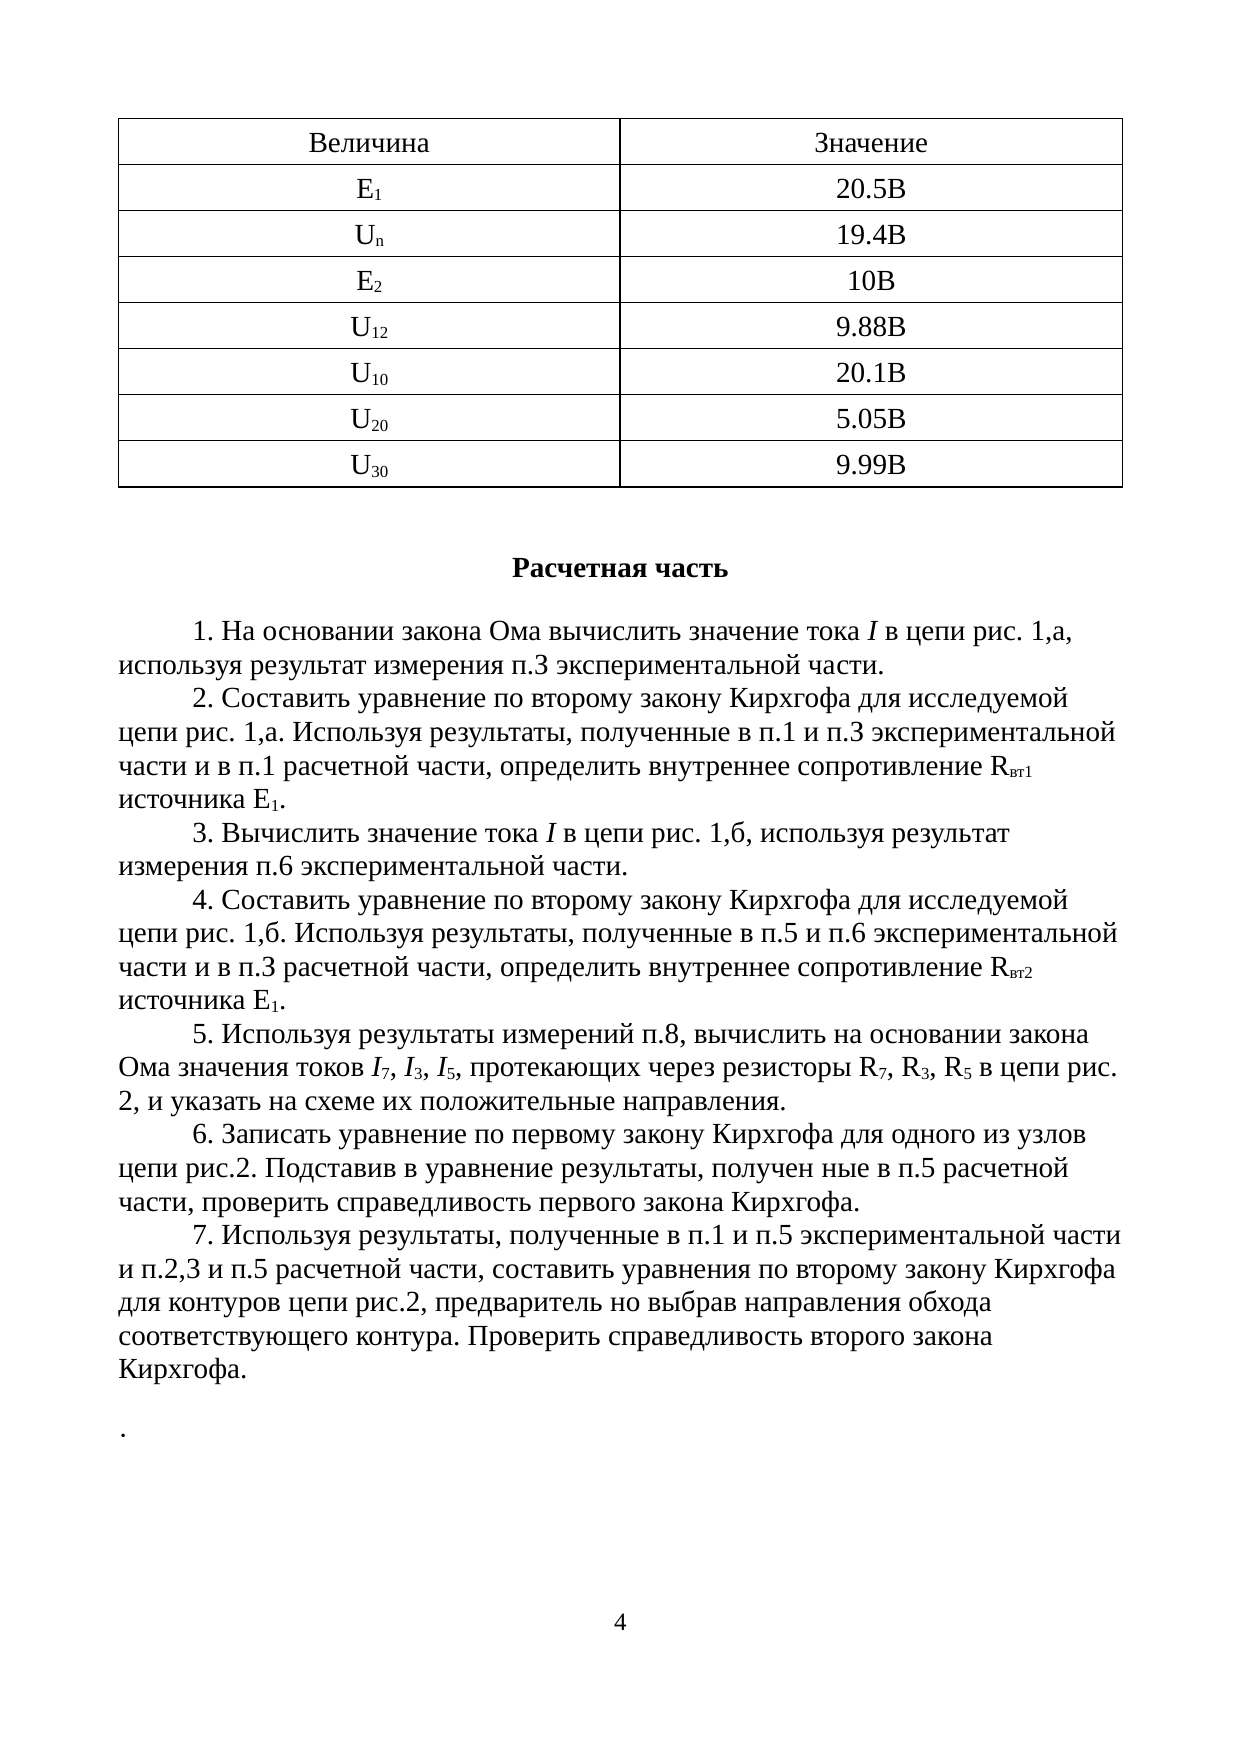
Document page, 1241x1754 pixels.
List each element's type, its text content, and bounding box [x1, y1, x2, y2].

text 5. Используя результаты измерений п.8, вычислить на основа­нии закона Ома значения токов I7, I3, I5, протекающих через рези­сторы R7, R3, R5 в цепи рис. 2, и указать на схеме их положительные направления. [118, 1016, 1122, 1117]
text 6. Записать уравнение по первому закону Кирхгофа для одного из узлов цепи рис.2. Подставив в уравнение результаты, получен­ ные в п.5 расчетной части, проверить справедливость первого зако­на Кирхгофа. [118, 1117, 1122, 1217]
table_cell 20.1В [621, 349, 1122, 394]
text 1. На основании закона Ома вычислить значение тока I в цепи рис. 1,а, используя результат измерения п.З экспериментальной ча­сти. [118, 613, 1122, 681]
text 2. Составить уравнение по второму закону Кирхгофа для иссле­дуемой цепи рис. 1,а. Используя результаты, полученные в п.1 и п.З экспериментальной части и в п.1 расчетной части, определить внут­реннее сопротивление Rвт1 источника Е1. [118, 681, 1122, 815]
table_cell U10 [119, 349, 619, 394]
table_cell 9.99В [621, 441, 1122, 486]
table_cell E2 [119, 257, 619, 302]
table_cell Un [119, 211, 619, 256]
text 4. Составить уравнение по второму закону Кирхгофа для иссле­дуемой цепи рис. 1,б. Используя результаты, полученные в п.5 и п.6 экспериментальной части и в п.З расчетной части, определить внут­реннее сопротивление Rвт2 источника Е1. [118, 882, 1122, 1016]
table_header Величина [119, 119, 619, 164]
text Расчетная часть [118, 551, 1122, 584]
table_cell U12 [119, 303, 619, 348]
table_cell 20.5В [621, 165, 1122, 210]
table_cell E1 [119, 165, 619, 210]
text · [118, 1418, 1122, 1452]
text 7. Используя результаты, полученные в п.1 и п.5 эксперимен­тальной части и п.2,3 и п.5 расчетной части, составить уравнения по второму закону Кирхгофа для контуров цепи рис.2, предваритель­ но выбрав направления обхода соответствующего контура. Прове­рить справедливость второго закона Кирхгофа. [118, 1217, 1122, 1385]
table_cell U30 [119, 441, 619, 486]
table_cell 19.4В [621, 211, 1122, 256]
table_cell U20 [119, 395, 619, 440]
table_cell 5.05В [621, 395, 1122, 440]
table_cell 10В [621, 257, 1122, 302]
table_header Значение [621, 119, 1122, 164]
table_cell 9.88В [621, 303, 1122, 348]
text 3. Вычислить значение тока I в цепи рис. 1,б, используя резуль­тат измерения п.6 экспериментальной части. [118, 815, 1122, 882]
